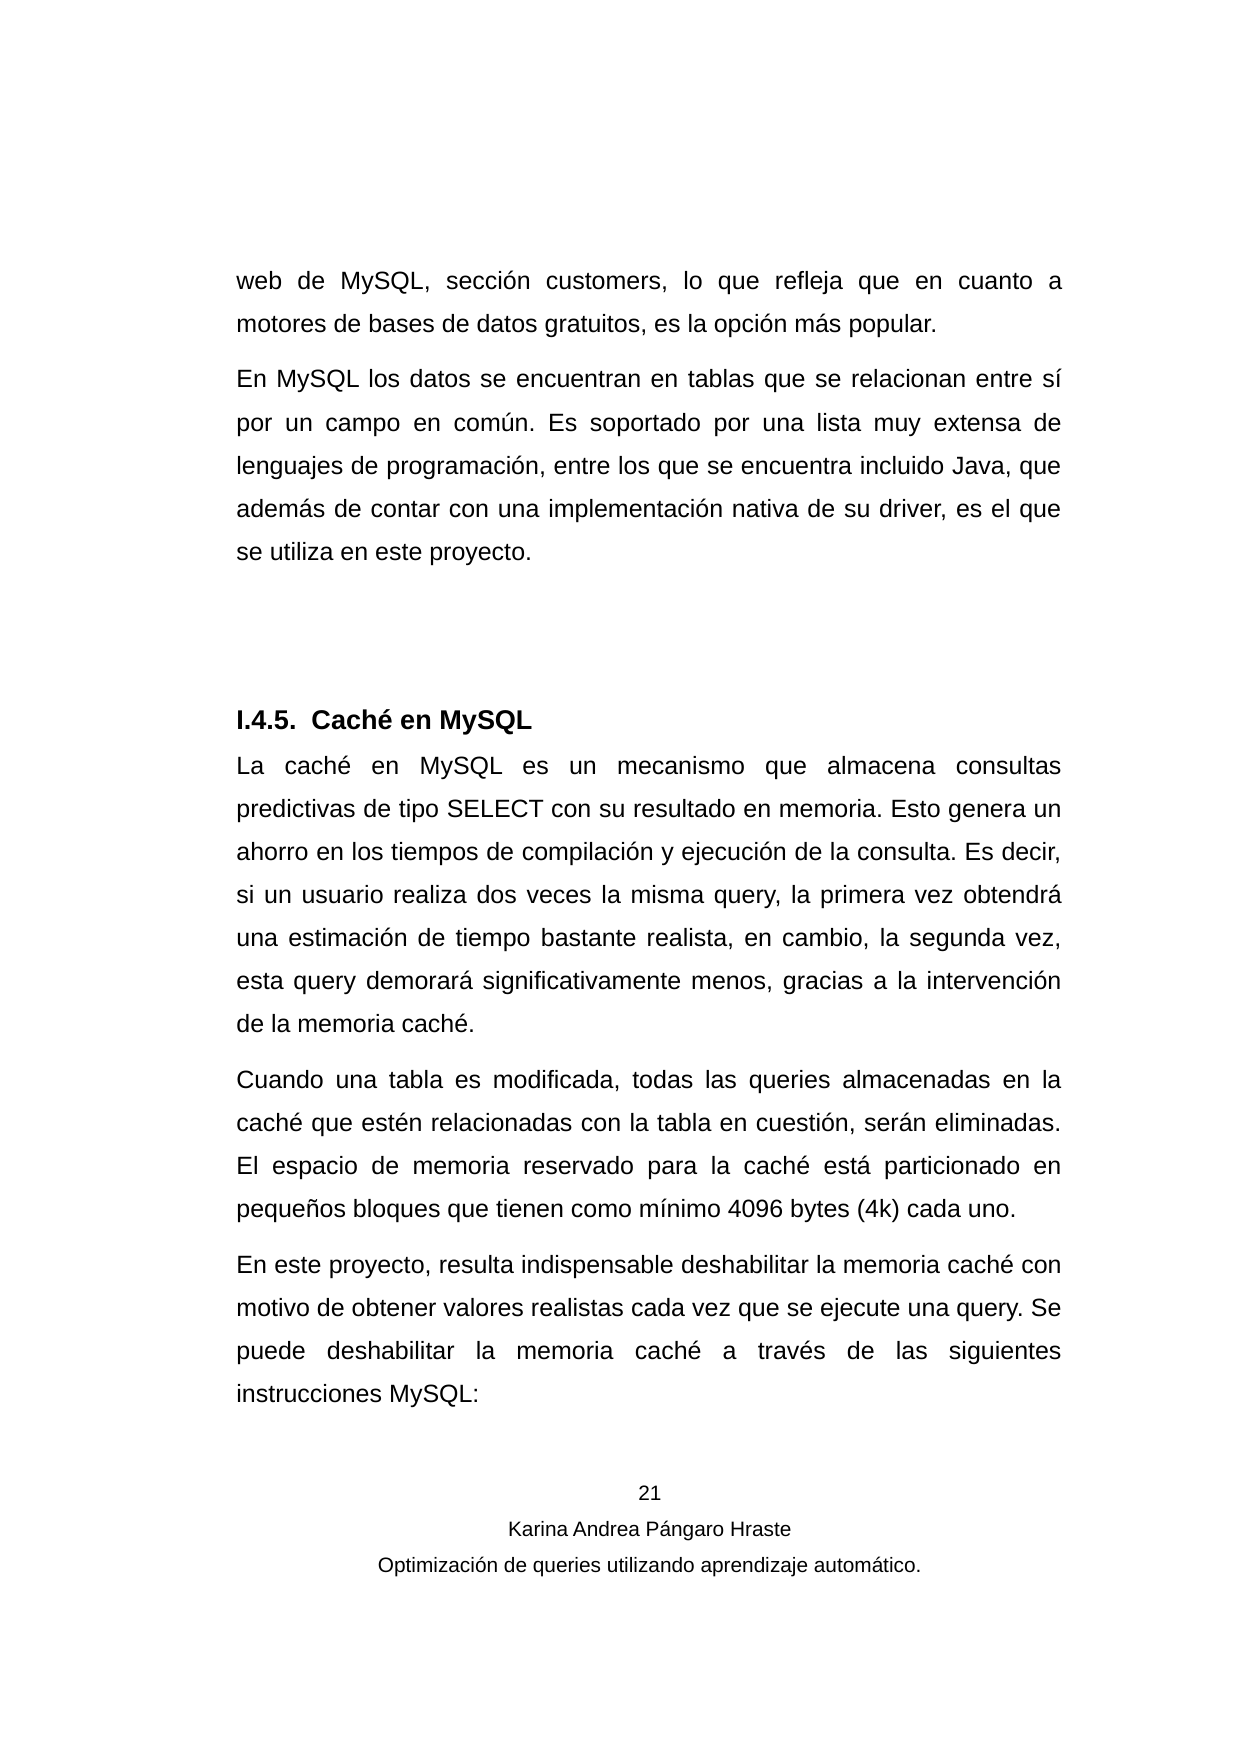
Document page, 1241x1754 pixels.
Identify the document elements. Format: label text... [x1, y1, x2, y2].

subtitle Caché en MySQL [236, 704, 1063, 735]
text En este proyecto, resulta indispensable deshabilitar la memoria caché con motivo de obtener valores realistas cada vez que se ejecute una query. Se puede deshabilitar la memoria caché a través de las siguientes instrucciones MySQL: [236, 1250, 1063, 1408]
text La caché en MySQL es un mecanismo que almacena consultas predictivas de tipo SELECT con su resultado en memoria. Esto genera un ahorro en los tiempos de compilación y ejecución de la consulta. Es decir, si un usuario realiza dos veces la misma query, la primera vez obtendrá una estimación de tiempo bastante realista, en cambio, la segunda vez, esta query demorará significativamente menos, gracias a la intervención de la memoria caché. [236, 751, 1063, 1038]
text Cuando una tabla es modificada, todas las queries almacenadas en la caché que estén relacionadas con la tabla en cuestión, serán eliminadas. El espacio de memoria reservado para la caché está particionado en pequeños bloques que tienen como mínimo 4096 bytes (4k) cada uno. [236, 1065, 1063, 1223]
text web de MySQL, sección customers, lo que refleja que en cuanto a motores de bases de datos gratuitos, es la opción más popular. [236, 266, 1063, 338]
text En MySQL los datos se encuentran en tablas que se relacionan entre sí por un campo en común. Es soportado por una lista muy extensa de lenguajes de programación, entre los que se encuentra incluido Java, que además de contar con una implementación nativa de su driver, es el que se utiliza en este proyecto. [236, 364, 1063, 566]
